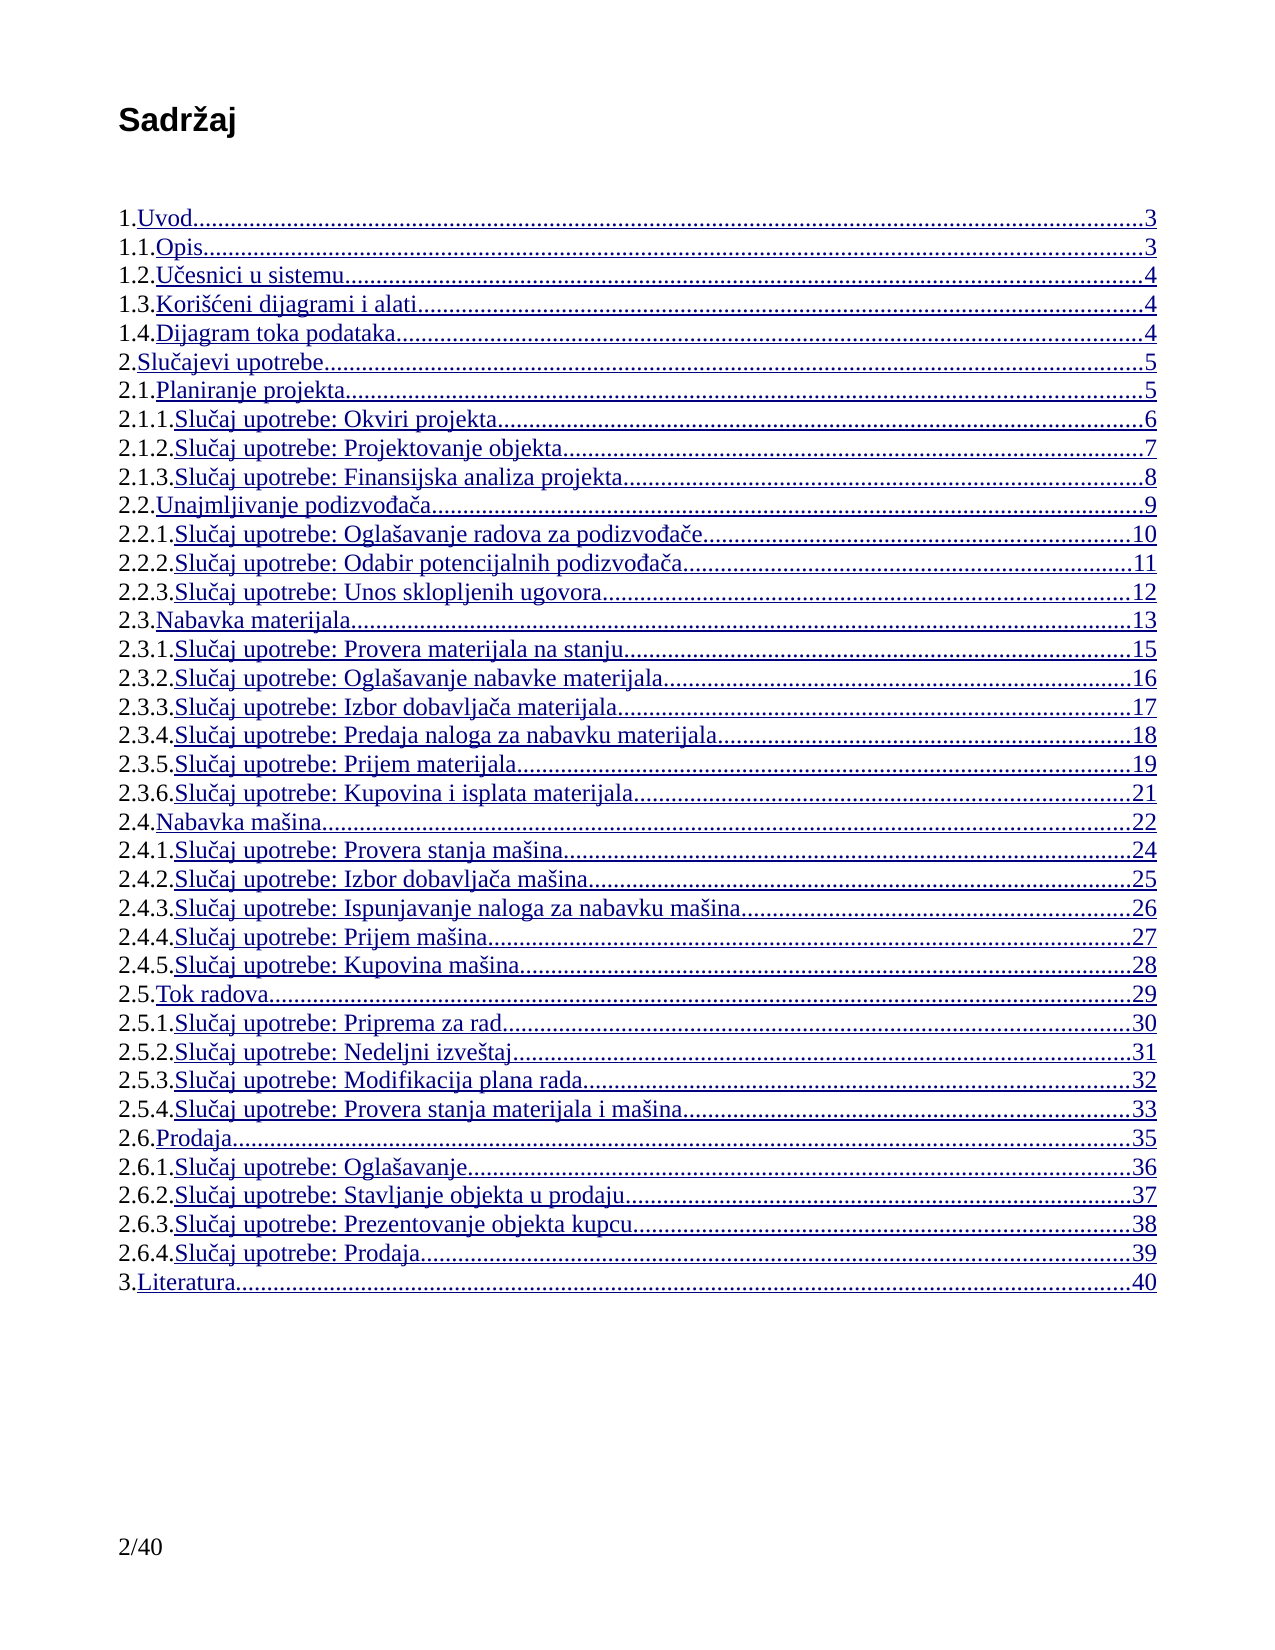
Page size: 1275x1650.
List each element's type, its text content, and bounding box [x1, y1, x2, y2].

text 2.6.4.Slučaj upotrebe: Prodaja 39 [118, 1238, 1157, 1267]
text 2.1.2.Slučaj upotrebe: Projektovanje objekta 7 [118, 433, 1157, 462]
text 2.5.1.Slučaj upotrebe: Priprema za rad 30 [118, 1008, 1157, 1037]
subtitle Sadržaj [118, 101, 1157, 139]
text 2.4.1.Slučaj upotrebe: Provera stanja mašina 24 [118, 835, 1157, 864]
text 2.2.Unajmljivanje podizvođača 9 [118, 490, 1157, 519]
text 2.1.Planiranje projekta 5 [118, 375, 1157, 404]
text 2.1.3.Slučaj upotrebe: Finansijska analiza projekta 8 [118, 462, 1157, 490]
text 2.3.6.Slučaj upotrebe: Kupovina i isplata materijala 21 [118, 778, 1157, 807]
text 2.5.3.Slučaj upotrebe: Modifikacija plana rada. 32 [118, 1065, 1157, 1094]
text 1.Uvod 3 [118, 203, 1157, 232]
text 2.4.2.Slučaj upotrebe: Izbor dobavljača mašina 25 [118, 864, 1157, 893]
text 2.2.3.Slučaj upotrebe: Unos sklopljenih ugovora 12 [118, 577, 1157, 605]
text 2.Slučajevi upotrebe 5 [118, 347, 1157, 375]
text 1.2.Učesnici u sistemu 4 [118, 260, 1157, 289]
text 2.6.2.Slučaj upotrebe: Stavljanje objekta u prodaju 37 [118, 1180, 1157, 1209]
text 1.1.Opis 3 [118, 232, 1157, 260]
text 3.Literatura 40 [118, 1267, 1157, 1295]
text 2.3.2.Slučaj upotrebe: Oglašavanje nabavke materijala 16 [118, 663, 1157, 692]
text 1.3.Korišćeni dijagrami i alati 4 [118, 289, 1157, 318]
text 2.4.5.Slučaj upotrebe: Kupovina mašina 28 [118, 950, 1157, 979]
text 2.4.3.Slučaj upotrebe: Ispunjavanje naloga za nabavku mašina 26 [118, 893, 1157, 922]
text 2.4.Nabavka mašina 22 [118, 807, 1157, 835]
text 1.4.Dijagram toka podataka 4 [118, 318, 1157, 347]
text 2.1.1.Slučaj upotrebe: Okviri projekta 6 [118, 404, 1157, 433]
text 2.6.1.Slučaj upotrebe: Oglašavanje 36 [118, 1152, 1157, 1180]
text 2.6.Prodaja 35 [118, 1123, 1157, 1152]
text 2.2.2.Slučaj upotrebe: Odabir potencijalnih podizvođača 11 [118, 548, 1157, 577]
text 2.5.2.Slučaj upotrebe: Nedeljni izveštaj 31 [118, 1037, 1157, 1065]
text 2.3.1.Slučaj upotrebe: Provera materijala na stanju 15 [118, 634, 1157, 663]
text 2.3.Nabavka materijala 13 [118, 605, 1157, 634]
text 2.6.3.Slučaj upotrebe: Prezentovanje objekta kupcu 38 [118, 1209, 1157, 1238]
text 2.3.3.Slučaj upotrebe: Izbor dobavljača materijala 17 [118, 692, 1157, 720]
text 2.2.1.Slučaj upotrebe: Oglašavanje radova za podizvođače 10 [118, 519, 1157, 548]
text 2.4.4.Slučaj upotrebe: Prijem mašina 27 [118, 922, 1157, 950]
text 2.5.4.Slučaj upotrebe: Provera stanja materijala i mašina 33 [118, 1094, 1157, 1123]
text 2.3.5.Slučaj upotrebe: Prijem materijala 19 [118, 749, 1157, 778]
text 2.3.4.Slučaj upotrebe: Predaja naloga za nabavku materijala 18 [118, 720, 1157, 749]
text 2.5.Tok radova 29 [118, 979, 1157, 1008]
